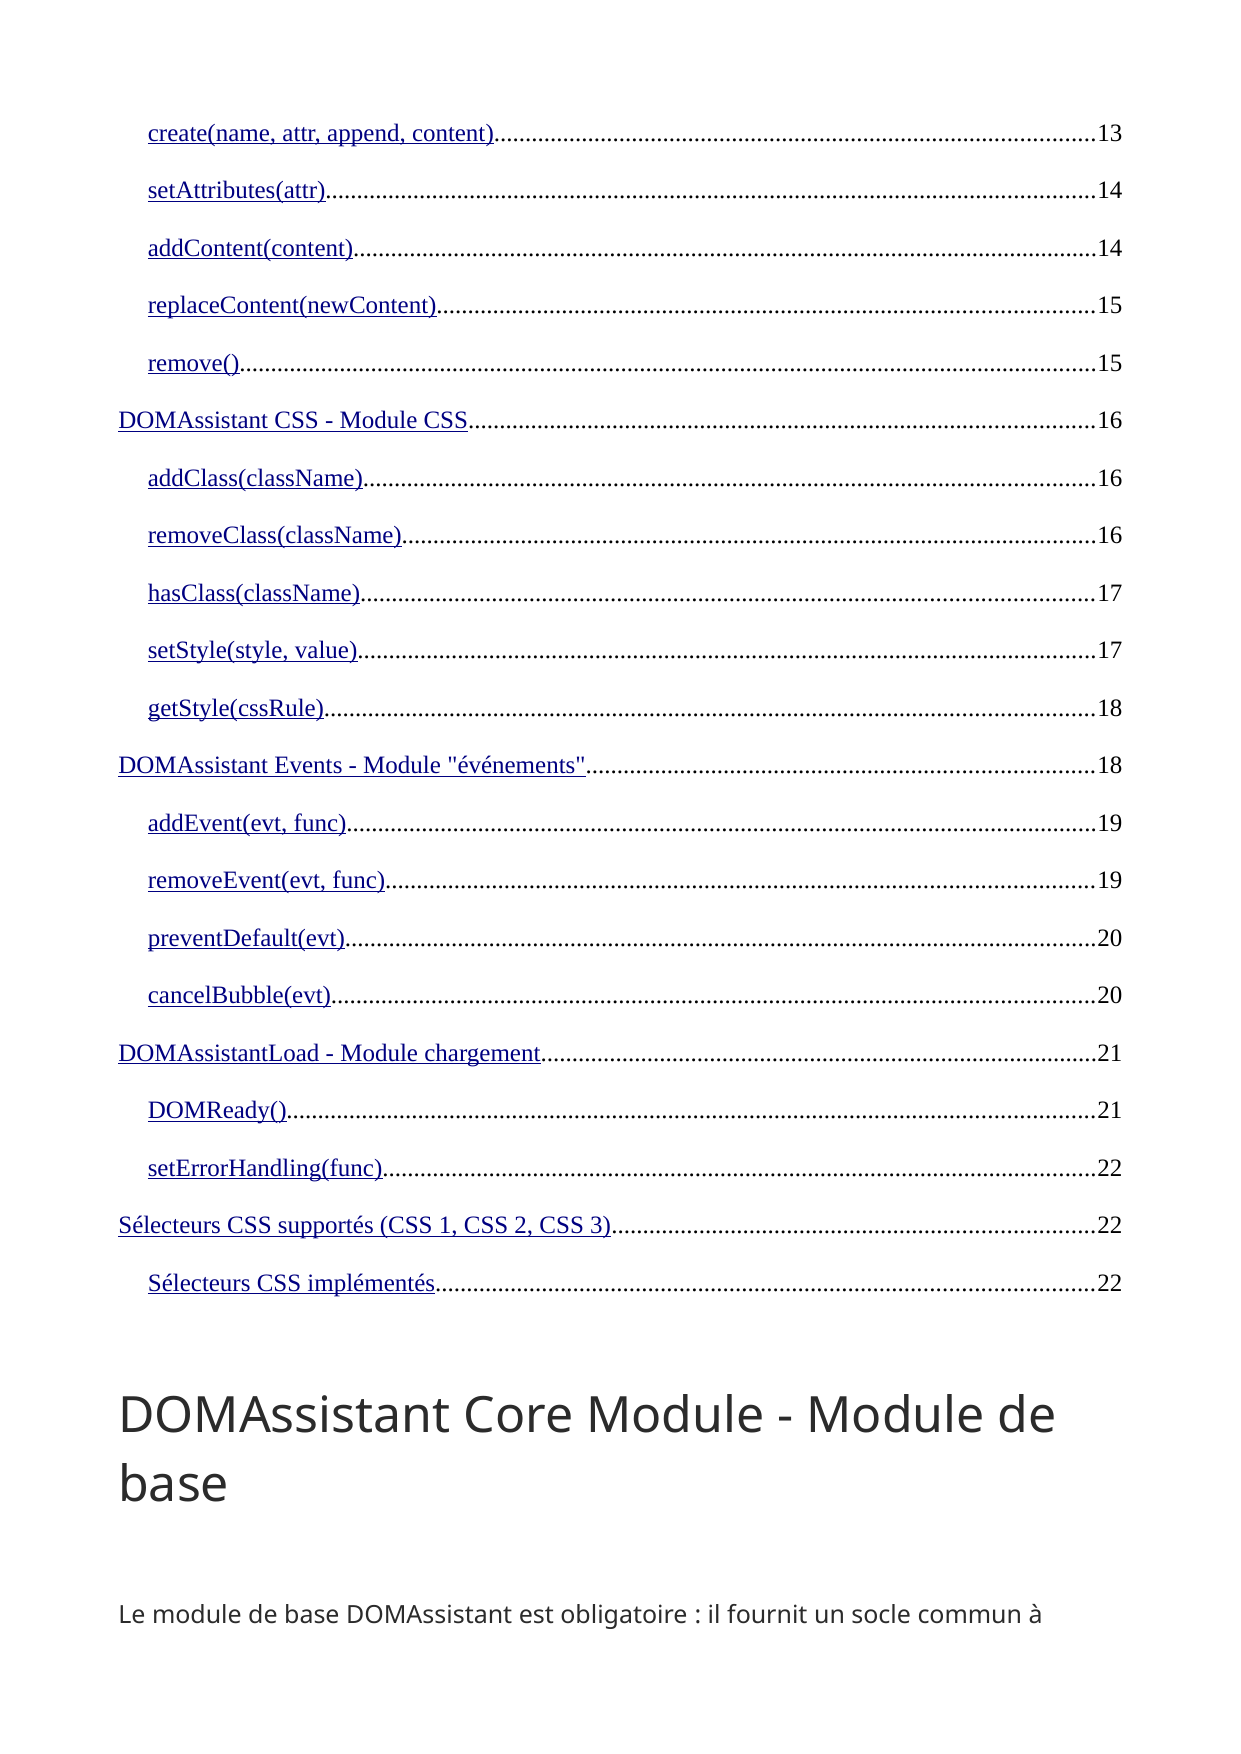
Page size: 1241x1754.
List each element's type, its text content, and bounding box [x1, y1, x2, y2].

text setErrorHandling(func) 22 [148, 1124, 1122, 1182]
text cancelBubble(evt) 20 [148, 952, 1122, 1009]
text setStyle(style, value) 17 [148, 607, 1122, 664]
subtitle DOMAssistant Core Module - Module de base [118, 1379, 1122, 1516]
text Sélecteurs CSS supportés (CSS 1, CSS 2, CSS 3) 22 [118, 1182, 1122, 1239]
text DOMAssistantLoad - Module chargement 21 [118, 1009, 1122, 1067]
text addContent(content) 14 [148, 204, 1122, 262]
text setAttributes(attr) 14 [148, 147, 1122, 204]
text DOMAssistant CSS - Module CSS 16 [118, 377, 1122, 434]
text Sélecteurs CSS implémentés 22 [148, 1239, 1122, 1297]
text DOMReady() 21 [148, 1067, 1122, 1124]
text remove() 15 [148, 319, 1122, 377]
text DOMAssistant Events - Module "événements" 18 [118, 722, 1122, 779]
text create(name, attr, append, content) 13 [148, 118, 1122, 147]
text hasClass(className) 17 [148, 549, 1122, 607]
text getStyle(cssRule) 18 [148, 664, 1122, 722]
text replaceContent(newContent) 15 [148, 262, 1122, 319]
text Le module de base DOMAssistant est obligatoire : il fournit un socle commun à [118, 1528, 1122, 1630]
text removeClass(className) 16 [148, 492, 1122, 549]
text addClass(className) 16 [148, 434, 1122, 492]
text preventDefault(evt) 20 [148, 894, 1122, 952]
text addEvent(evt, func) 19 [148, 779, 1122, 837]
text removeEvent(evt, func) 19 [148, 837, 1122, 894]
